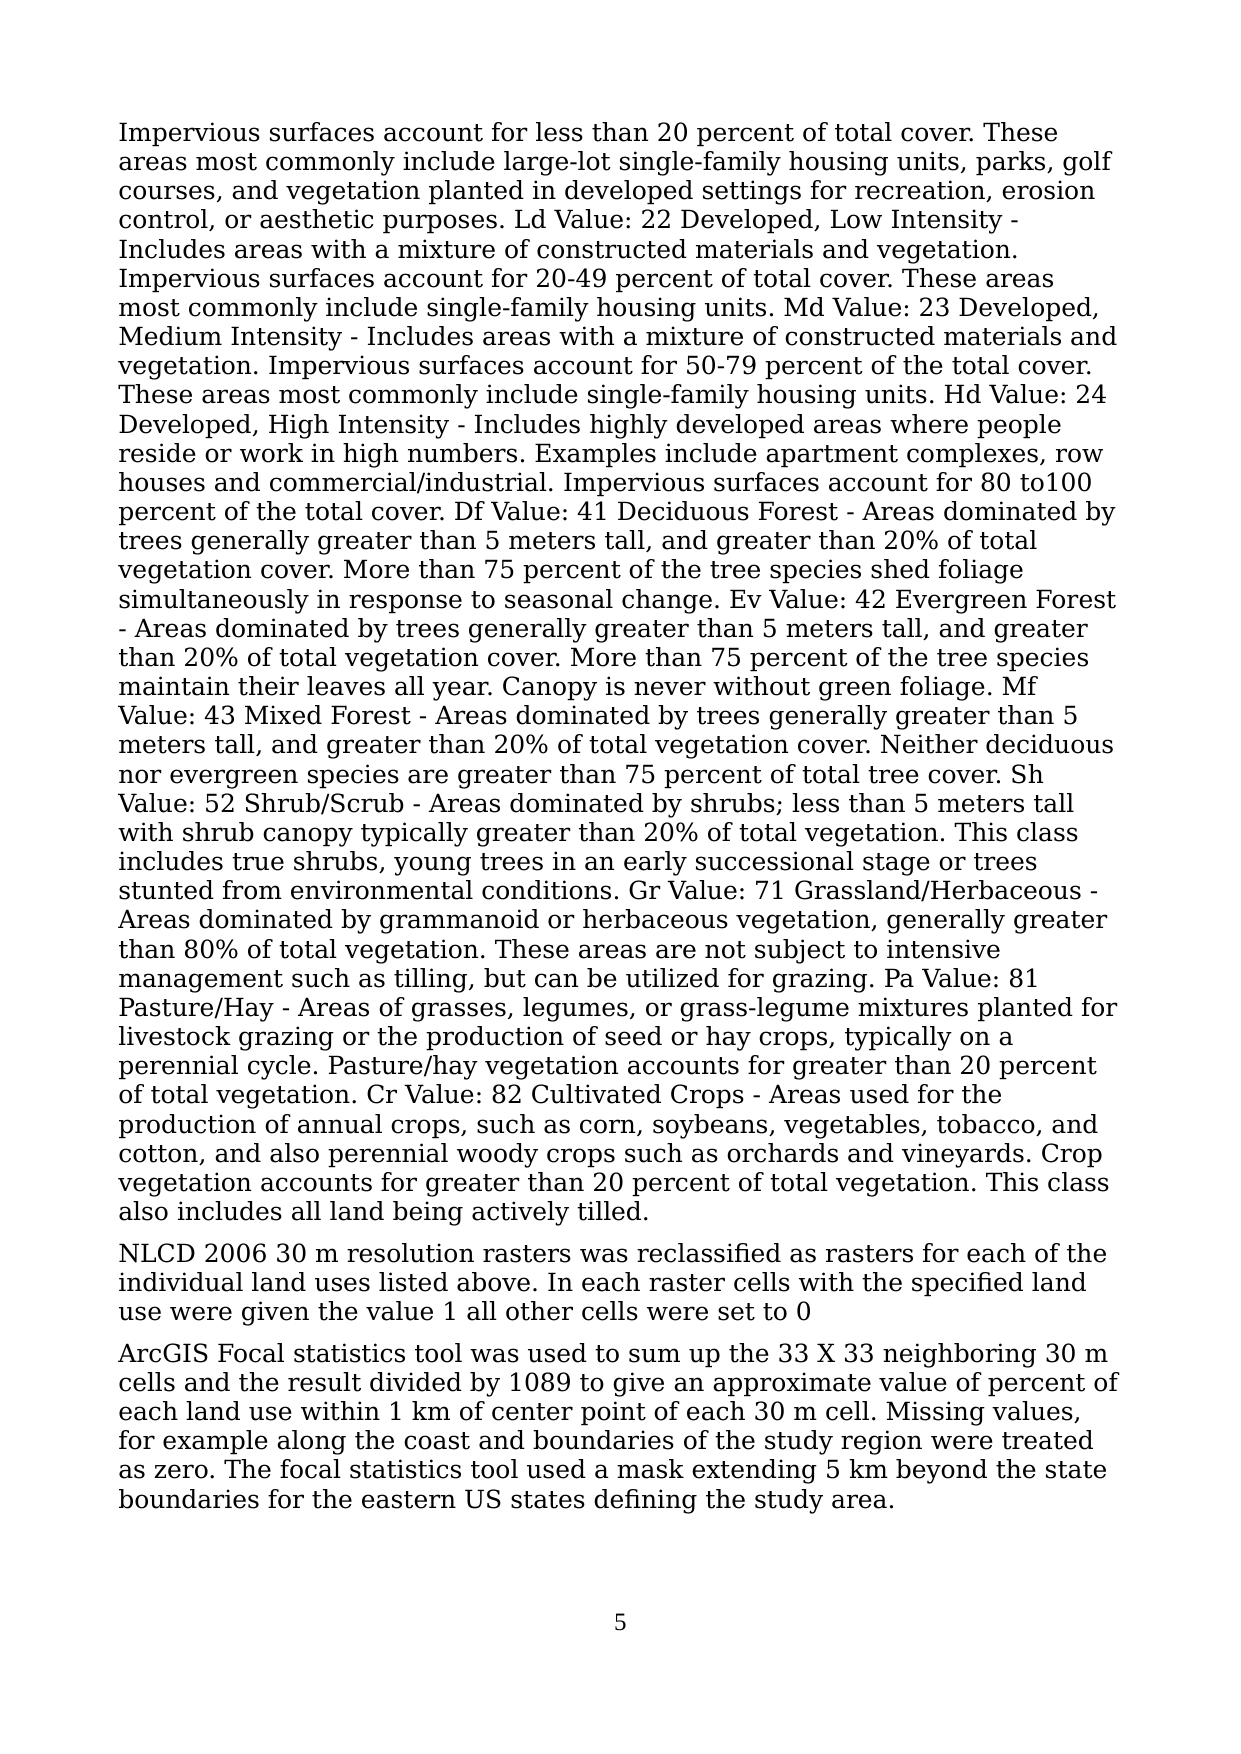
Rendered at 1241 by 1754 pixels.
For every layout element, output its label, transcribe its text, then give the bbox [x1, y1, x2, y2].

text Impervious surfaces account for less than 20 percent of total cover. These areas most commonly include large-lot single-family housing units, parks, golf courses, and vegetation planted in developed settings for recreation, erosion control, or aesthetic purposes. Ld Value: 22 Developed, Low Intensity -Includes areas with a mixture of constructed materials and vegetation. Impervious surfaces account for 20-49 percent of total cover. These areas most commonly include single-family housing units. Md Value: 23 Developed, Medium Intensity - Includes areas with a mixture of constructed materials and vegetation. Impervious surfaces account for 50-79 percent of the total cover. These areas most commonly include single-family housing units. Hd Value: 24 Developed, High Intensity - Includes highly developed areas where people reside or work in high numbers. Examples include apartment complexes, row houses and commercial/industrial. Impervious surfaces account for 80 to100 percent of the total cover. Df Value: 41 Deciduous Forest - Areas dominated by trees generally greater than 5 meters tall, and greater than 20% of total vegetation cover. More than 75 percent of the tree species shed foliage simultaneously in response to seasonal change. Ev Value: 42 Evergreen Forest - Areas dominated by trees generally greater than 5 meters tall, and greater than 20% of total vegetation cover. More than 75 percent of the tree species maintain their leaves all year. Canopy is never without green foliage. Mf Value: 43 Mixed Forest - Areas dominated by trees generally greater than 5 meters tall, and greater than 20% of total vegetation cover. Neither deciduous nor evergreen species are greater than 75 percent of total tree cover. Sh Value: 52 Shrub/Scrub - Areas dominated by shrubs; less than 5 meters tall with shrub canopy typically greater than 20% of total vegetation. This class includes true shrubs, young trees in an early successional stage or trees stunted from environmental conditions. Gr Value: 71 Grassland/Herbaceous - Areas dominated by grammanoid or herbaceous vegetation, generally greater than 80% of total vegetation. These areas are not subject to intensive management such as tilling, but can be utilized for grazing. Pa Value: 81 Pasture/Hay - Areas of grasses, legumes, or grass-legume mixtures planted for livestock grazing or the production of seed or hay crops, typically on a perennial cycle. Pasture/hay vegetation accounts for greater than 20 percent of total vegetation. Cr Value: 82 Cultivated Crops - Areas used for the production of annual crops, such as corn, soybeans, vegetables, tobacco, and cotton, and also perennial woody crops such as orchards and vineyards. Crop vegetation accounts for greater than 20 percent of total vegetation. This class also includes all land being actively tilled. [118, 118, 1122, 1226]
text ArcGIS Focal statistics tool was used to sum up the 33 X 33 neighboring 30 m cells and the result divided by 1089 to give an approximate value of percent of each land use within 1 km of center point of each 30 m cell. Missing values, for example along the coast and boundaries of the study region were treated as zero. The focal statistics tool used a mask extending 5 km beyond the state boundaries for the eastern US states defining the study area. [118, 1339, 1122, 1514]
text NLCD 2006 30 m resolution rasters was reclassified as rasters for each of the individual land uses listed above. In each raster cells with the specified land use were given the value 1 all other cells were set to 0 [118, 1239, 1122, 1326]
